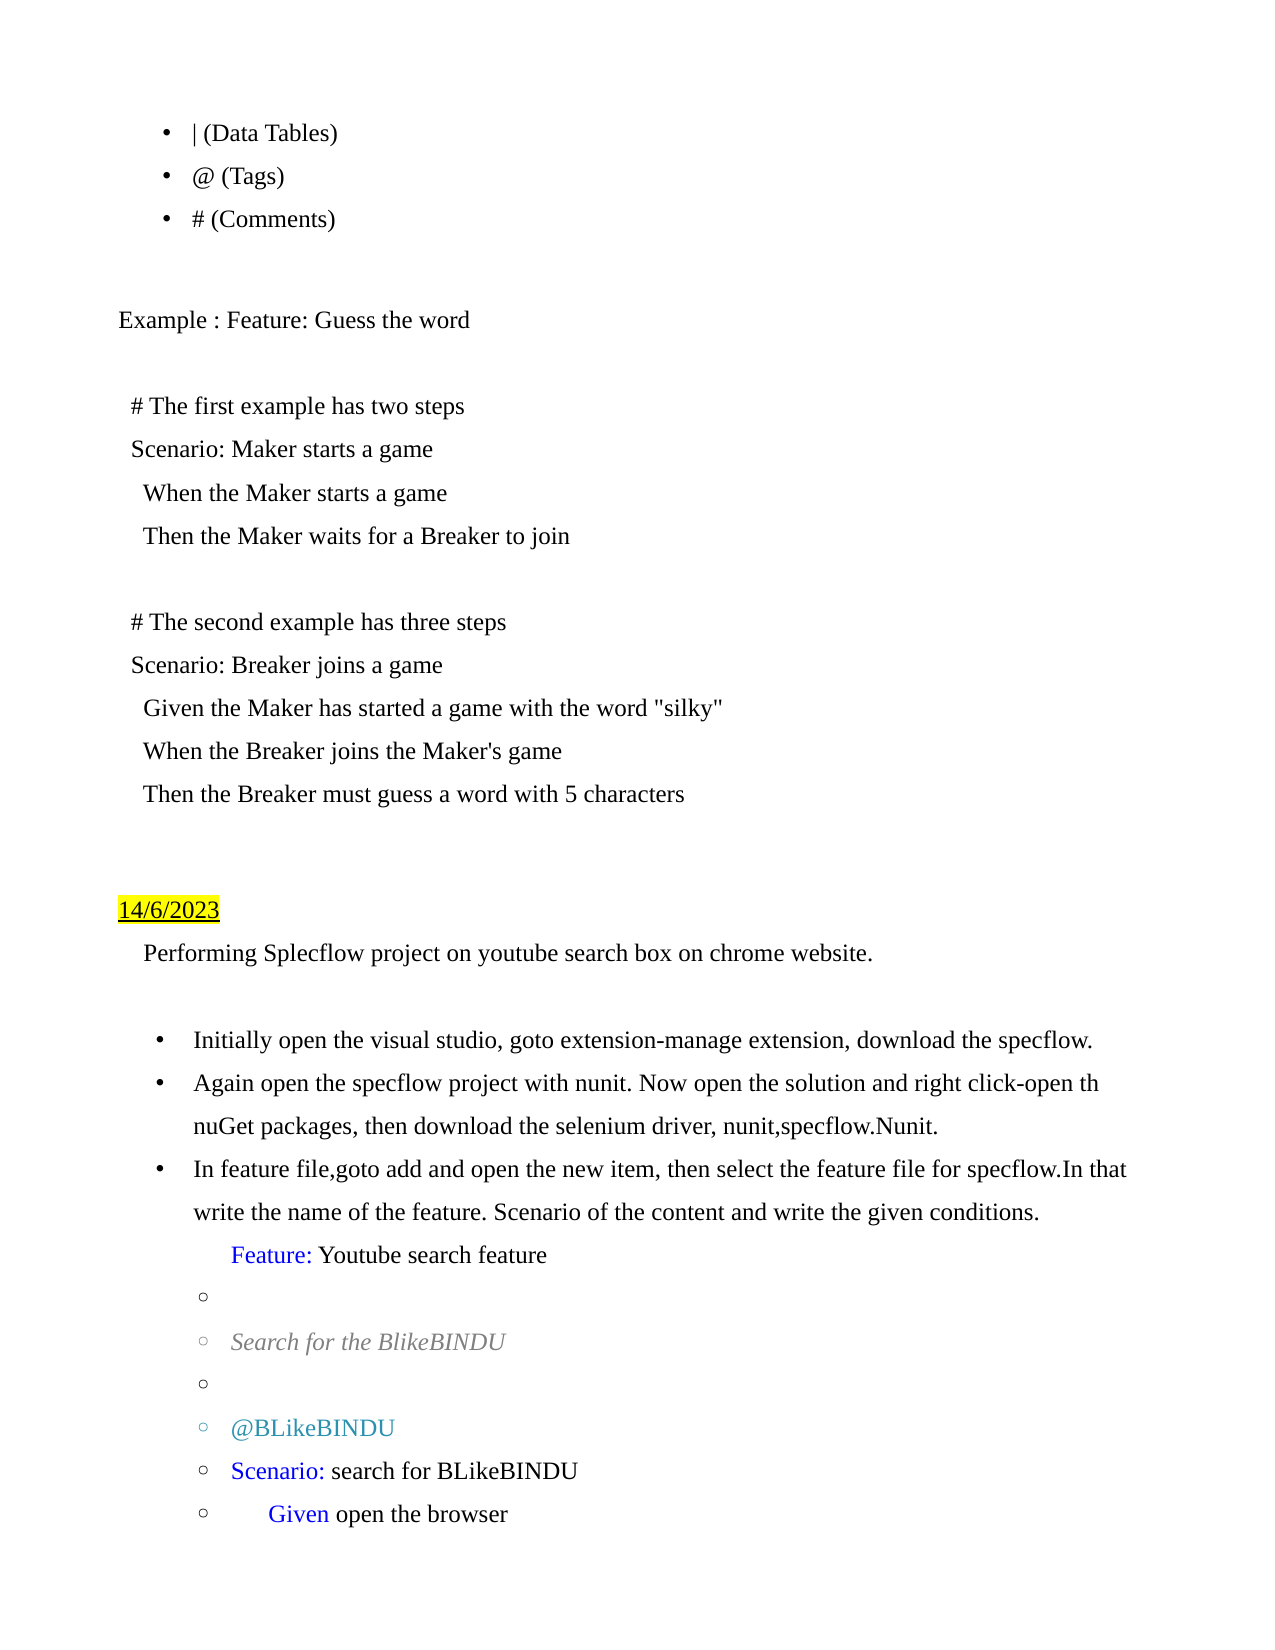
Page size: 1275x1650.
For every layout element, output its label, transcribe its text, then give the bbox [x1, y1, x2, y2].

text # The first example has two steps [118, 391, 1157, 420]
list # (Comments) [162, 204, 1157, 233]
list @ (Tags) [162, 161, 1157, 190]
text Scenario: Maker starts a game [118, 434, 1157, 463]
list Feature: Youtube search feature [193, 1240, 1157, 1269]
text Given the Maker has started a game with the word "silky" [118, 693, 1157, 722]
list In feature file,goto add and open the new item, then select the feature file for specflow.In that write the name of the feature. Scenario of the content and write the given conditions. [156, 1154, 1157, 1226]
text When the Breaker joins the Maker's game [118, 736, 1157, 765]
list Again open the specflow project with nunit. Now open the solution and right click-open th nuGet packages, then download the selenium driver, nunit,specflow.Nunit. [156, 1068, 1157, 1140]
text When the Maker starts a game [118, 478, 1157, 506]
list Given open the browser [193, 1499, 1157, 1528]
list | (Data Tables) [162, 118, 1157, 147]
list Scenario: search for BLikeBINDU [193, 1456, 1157, 1485]
text Then the Maker waits for a Breaker to join [118, 521, 1157, 549]
text Example : Feature: Guess the word [118, 305, 1157, 334]
text 14/6/2023 [118, 895, 1157, 924]
list Search for the BlikeBINDU [193, 1327, 1157, 1355]
text # The second example has three steps [118, 607, 1157, 636]
text Performing Splecflow project on youtube search box on chrome website. [118, 938, 1157, 967]
text Then the Breaker must guess a word with 5 characters [118, 779, 1157, 808]
list Initially open the visual studio, goto extension-manage extension, download the specflow. [156, 1025, 1157, 1053]
text Scenario: Breaker joins a game [118, 650, 1157, 679]
list @BLikeBINDU [193, 1413, 1157, 1442]
